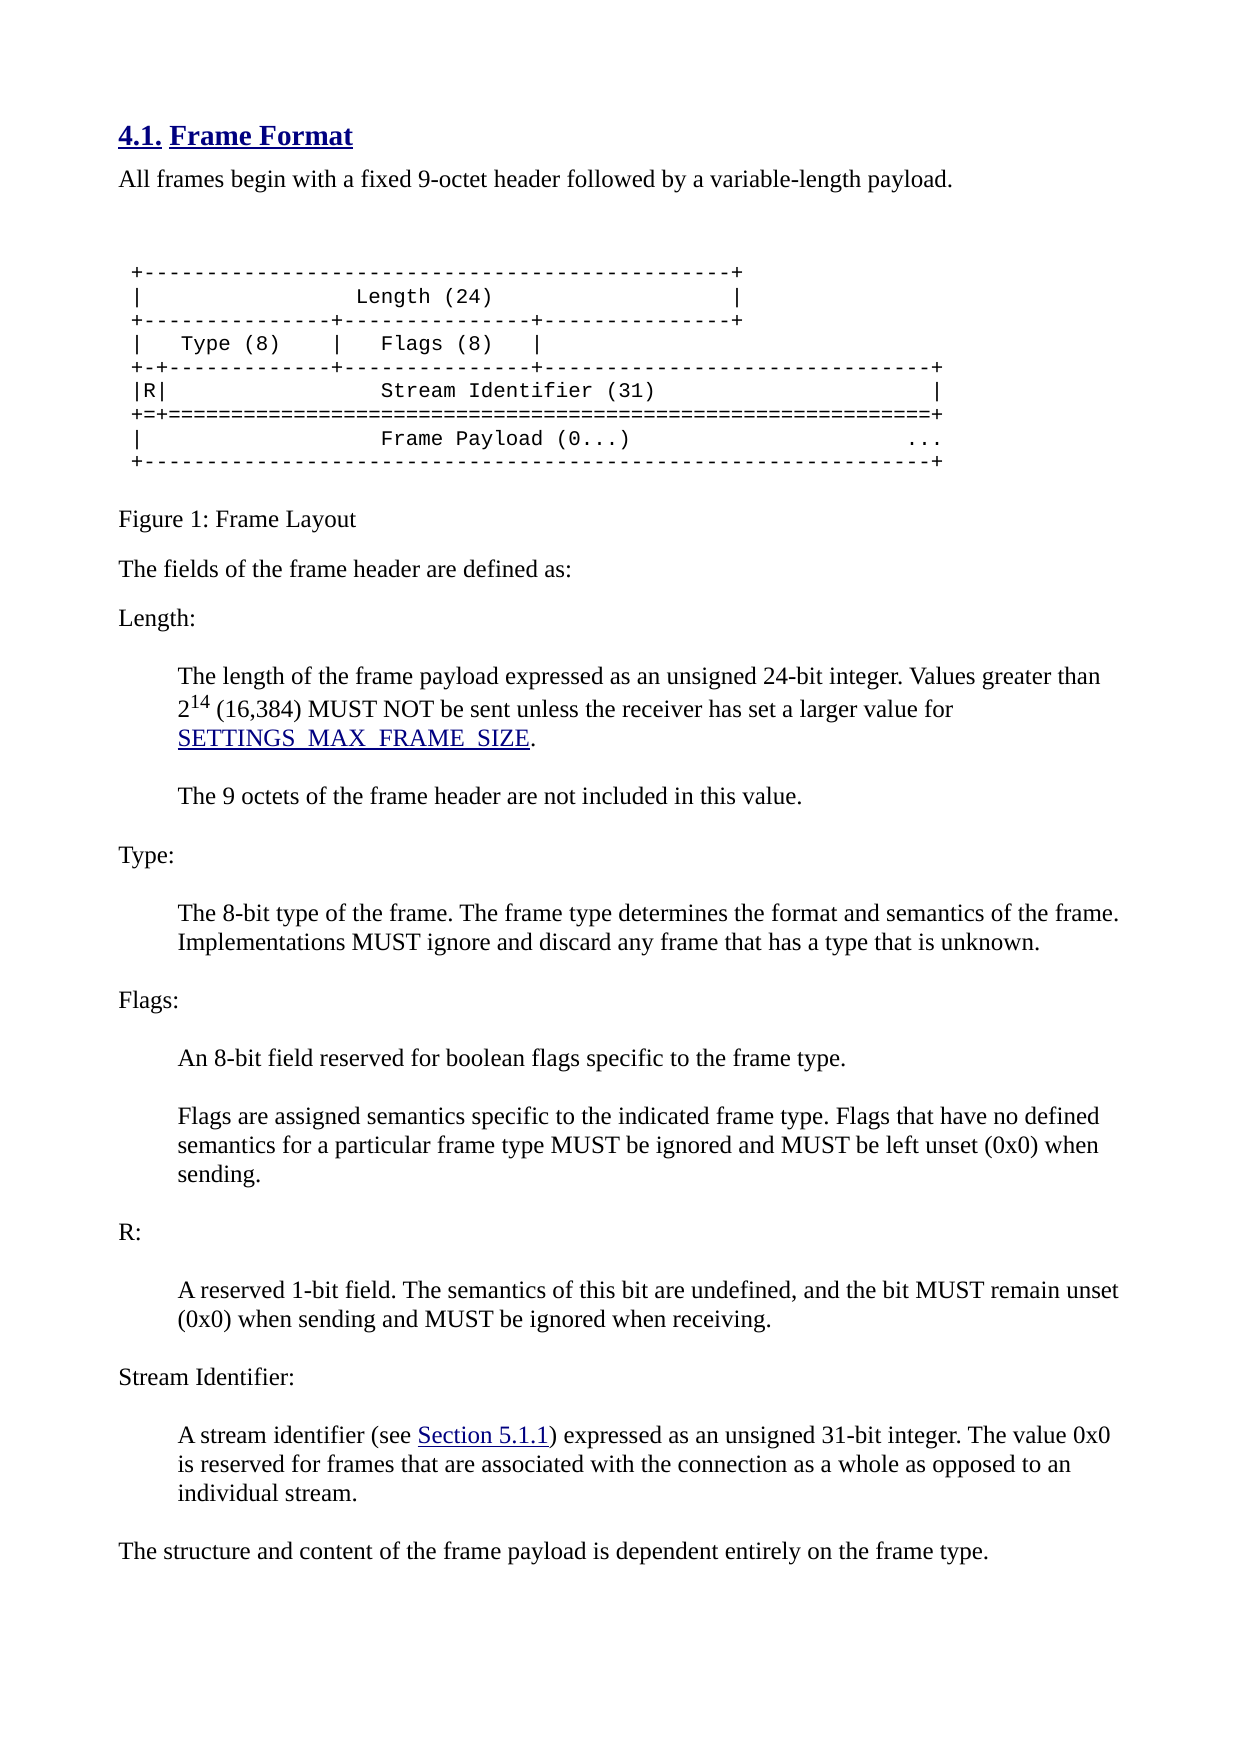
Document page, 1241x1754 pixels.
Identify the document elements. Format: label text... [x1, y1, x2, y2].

text +---------------+---------------+---------------+ [118, 309, 1122, 333]
text |R| Stream Identifier (31) | [118, 381, 1122, 404]
list A reserved 1-bit field. The semantics of this bit are undefined, and the bit MUST remain unset (0x0) when sending and MUST be ignored when receiving. [177, 1275, 1122, 1333]
text +---------------------------------------------------------------+ [118, 451, 1122, 475]
subtitle 4.1. Frame Format [118, 118, 1122, 152]
text The structure and content of the frame payload is dependent entirely on the frame type. [118, 1536, 1122, 1565]
text | Type (8) | Flags (8) | [118, 333, 1122, 357]
subtitle Stream Identifier: [118, 1362, 1122, 1391]
subtitle Length: [118, 603, 1122, 631]
list An 8-bit field reserved for boolean flags specific to the frame type. [177, 1043, 1122, 1072]
list The length of the frame payload expressed as an unsigned 24-bit integer. Values greater than 214 (16,384) MUST NOT be sent unless the receiver has set a larger value for SETTINGS_MAX_FRAME_SIZE. [177, 661, 1122, 752]
text Figure 1: Frame Layout [118, 504, 1122, 533]
text | Length (24) | [118, 286, 1122, 309]
list Flags are assigned semantics specific to the indicated frame type. Flags that have no defined semantics for a particular frame type MUST be ignored and MUST be left unset (0x0) when sending. [177, 1101, 1122, 1188]
text +=+=============================================================+ [118, 404, 1122, 428]
text +-+-------------+---------------+-------------------------------+ [118, 357, 1122, 381]
text All frames begin with a fixed 9-octet header followed by a variable-length payload. [118, 164, 1122, 193]
subtitle Type: [118, 840, 1122, 868]
subtitle R: [118, 1217, 1122, 1246]
subtitle Flags: [118, 985, 1122, 1014]
text | Frame Payload (0...) ... [118, 428, 1122, 451]
list A stream identifier (see Section 5.1.1) expressed as an unsigned 31-bit integer. The value 0x0 is reserved for frames that are associated with the connection as a whole as opposed to an individual stream. [177, 1421, 1122, 1507]
text The fields of the frame header are defined as: [118, 554, 1122, 582]
text +-----------------------------------------------+ [118, 262, 1122, 286]
list The 9 octets of the frame header are not included in this value. [177, 781, 1122, 810]
list The 8-bit type of the frame. The frame type determines the format and semantics of the frame. Implementations MUST ignore and discard any frame that has a type that is unknown. [177, 898, 1122, 955]
